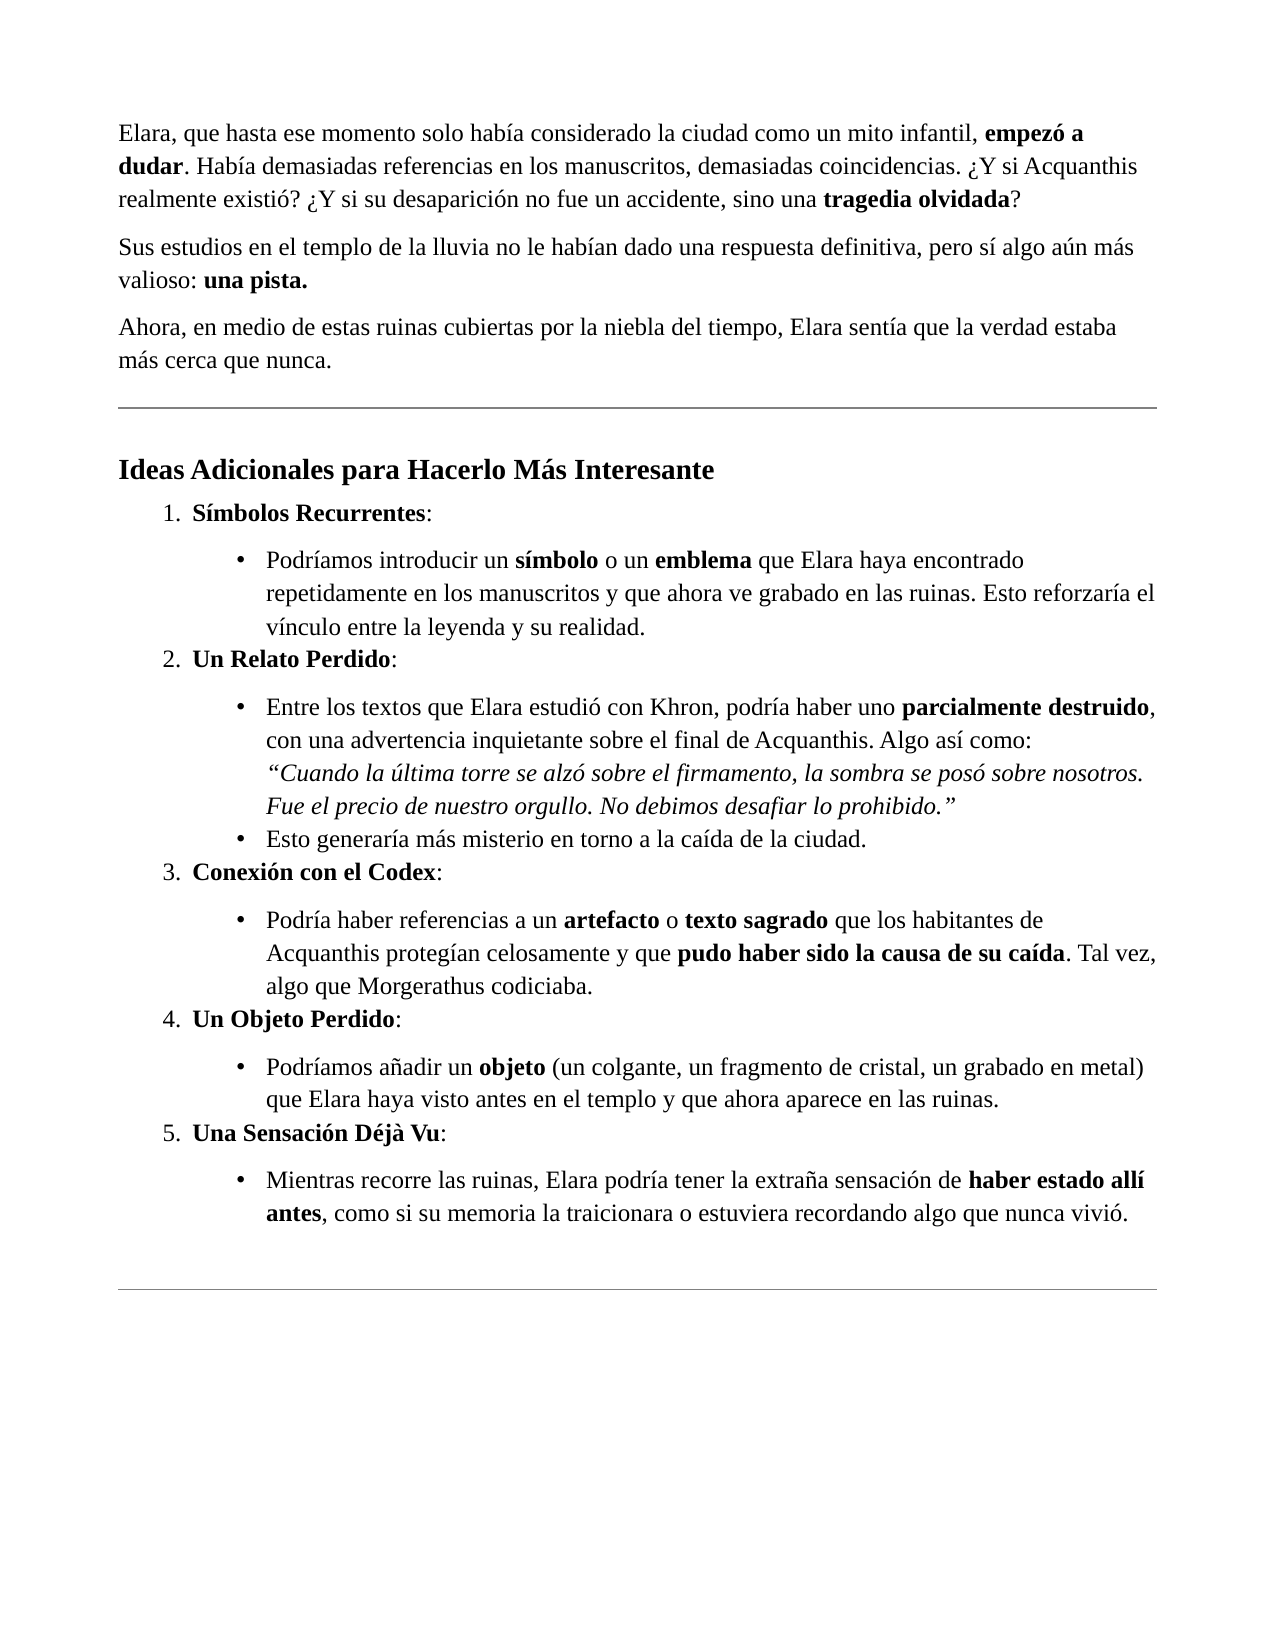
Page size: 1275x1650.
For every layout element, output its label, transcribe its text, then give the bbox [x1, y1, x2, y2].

list Conexión con el Codex: [162, 857, 1157, 886]
text Elara, que hasta ese momento solo había considerado la ciudad como un mito infantil, empezó a dudar. Había demasiadas referencias en los manuscritos, demasiadas coincidencias. ¿Y si Acquanthis realmente existió? ¿Y si su desaparición no fue un accidente, sino una tragedia olvidada? [118, 118, 1157, 213]
list Un Relato Perdido: [162, 644, 1157, 673]
list Símbolos Recurrentes: [162, 498, 1157, 527]
text Ahora, en medio de estas ruinas cubiertas por la niebla del tiempo, Elara sentía que la verdad estaba más cerca que nunca. [118, 312, 1157, 374]
list Podríamos añadir un objeto (un colgante, un fragmento de cristal, un grabado en metal) que Elara haya visto antes en el templo y que ahora aparece en las ruinas. [236, 1052, 1157, 1113]
list Un Objeto Perdido: [162, 1004, 1157, 1033]
subtitle Ideas Adicionales para Hacerlo Más Interesante [118, 452, 1157, 485]
list Entre los textos que Elara estudió con Khron, podría haber uno parcialmente destruido, con una advertencia inquietante sobre el final de Acquanthis. Algo así como: “Cuando la última torre se alzó sobre el firmamento, la sombra se posó sobre nosotros. Fue el precio de nuestro orgullo. No debimos desafiar lo prohibido.” [236, 692, 1157, 820]
list Una Sensación Déjà Vu: [162, 1118, 1157, 1146]
text Sus estudios en el templo de la lluvia no le habían dado una respuesta definitiva, pero sí algo aún más valioso: una pista. [118, 232, 1157, 293]
list Mientras recorre las ruinas, Elara podría tener la extraña sensación de haber estado allí antes, como si su memoria la traicionara o estuviera recordando algo que nunca vivió. [236, 1165, 1157, 1227]
list Esto generaría más misterio en torno a la caída de la ciudad. [236, 824, 1157, 853]
list Podríamos introducir un símbolo o un emblema que Elara haya encontrado repetidamente en los manuscritos y que ahora ve grabado en las ruinas. Esto reforzaría el vínculo entre la leyenda y su realidad. [236, 546, 1157, 640]
list Podría haber referencias a un artefacto o texto sagrado que los habitantes de Acquanthis protegían celosamente y que pudo haber sido la causa de su caída. Tal vez, algo que Morgerathus codiciaba. [236, 905, 1157, 1000]
